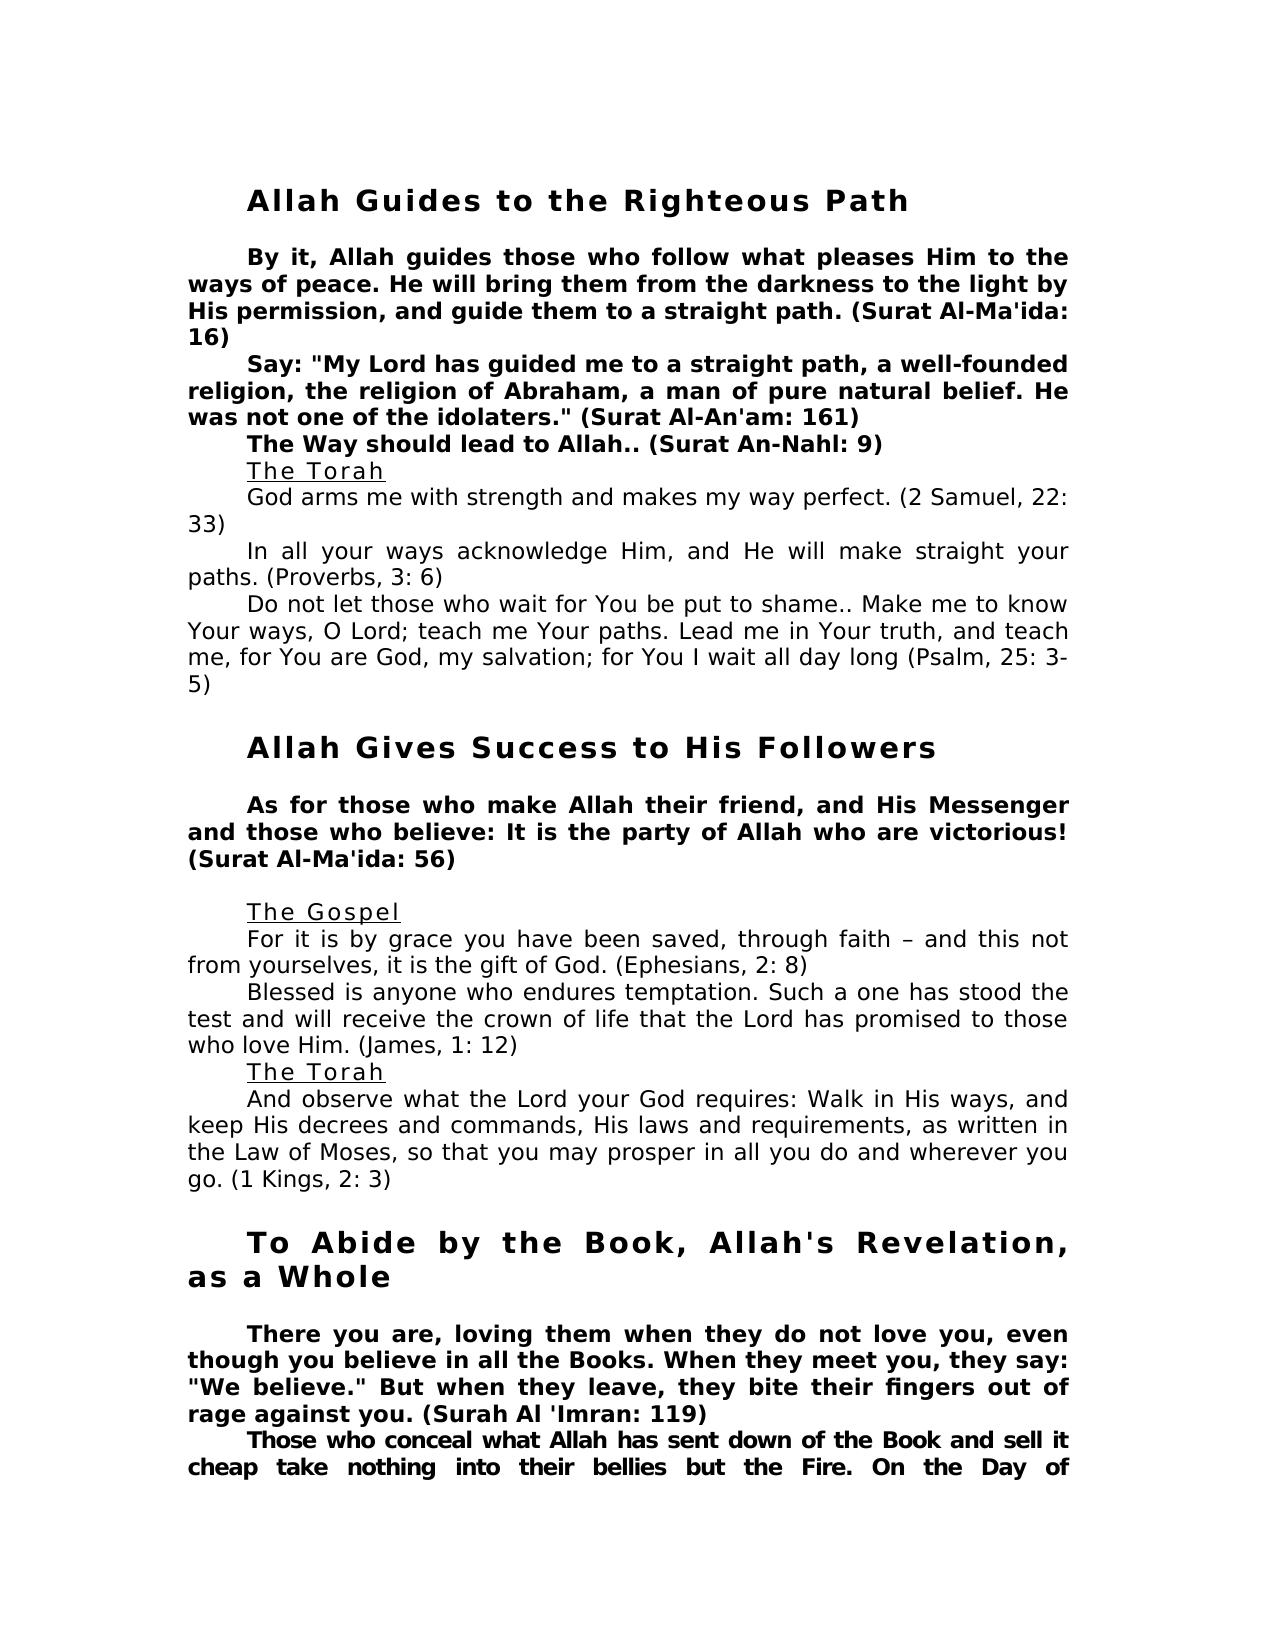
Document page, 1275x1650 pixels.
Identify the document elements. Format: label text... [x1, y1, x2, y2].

text There you are, loving them when they do not love you, even though you believe in all the Books. When they meet you, they say: "We believe." But when they leave, they bite their fingers out of rage against you. (Surah Al 'Imran: 119) [187, 1321, 1070, 1428]
text God arms me with strength and makes my way perfect. (2 Samuel, 22: 33) [187, 484, 1070, 538]
text By it, Allah guides those who follow what pleases Him to the ways of peace. He will bring them from the darkness to the light by His permission, and guide them to a straight path. (Surat Al-Ma'ida: 16) [187, 244, 1070, 351]
text Those who conceal what Allah has sent down of the Book and sell it cheap take nothing into their bellies but the Fire. On the Day of [187, 1428, 1070, 1481]
text In all your ways acknowledge Him, and He will make straight your paths. (Proverbs, 3: 6) [187, 538, 1070, 591]
text For it is by grace you have been saved, through faith – and this not from yourselves, it is the gift of God. (Ephesians, 2: 8) [187, 926, 1070, 979]
text The Torah [187, 1059, 1070, 1086]
text The Way should lead to Allah.. (Surat An-Nahl: 9) [187, 431, 1070, 458]
text Say: "My Lord has guided me to a straight path, a well-founded religion, the religion of Abraham, a man of pure natural belief. He was not one of the idolaters." (Surat Al-An'am: 161) [187, 351, 1070, 431]
text Blessed is anyone who endures temptation. Such a one has stood the test and will receive the crown of life that the Lord has promised to those who love Him. (James, 1: 12) [187, 979, 1070, 1059]
text Do not let those who wait for You be put to shame.. Make me to know Your ways, O Lord; teach me Your paths. Lead me in Your truth, and teach me, for You are God, my salvation; for You I wait all day long (Psalm, 25: 3-5) [187, 591, 1070, 698]
text The Torah [187, 458, 1070, 484]
text The Gospel [187, 899, 1070, 926]
text And observe what the Lord your God requires: Walk in His ways, and keep His decrees and commands, His laws and requirements, as written in the Law of Moses, so that you may prosper in all you do and wherever you go. (1 Kings, 2: 3) [187, 1086, 1070, 1192]
text To Abide by the Book, Allah's Revelation, as a Whole [187, 1226, 1070, 1294]
text As for those who make Allah their friend, and His Messenger and those who believe: It is the party of Allah who are victorious! (Surat Al-Ma'ida: 56) [187, 792, 1070, 872]
text Allah Guides to the Righteous Path [187, 184, 1070, 218]
text Allah Gives Success to His Followers [187, 732, 1070, 766]
